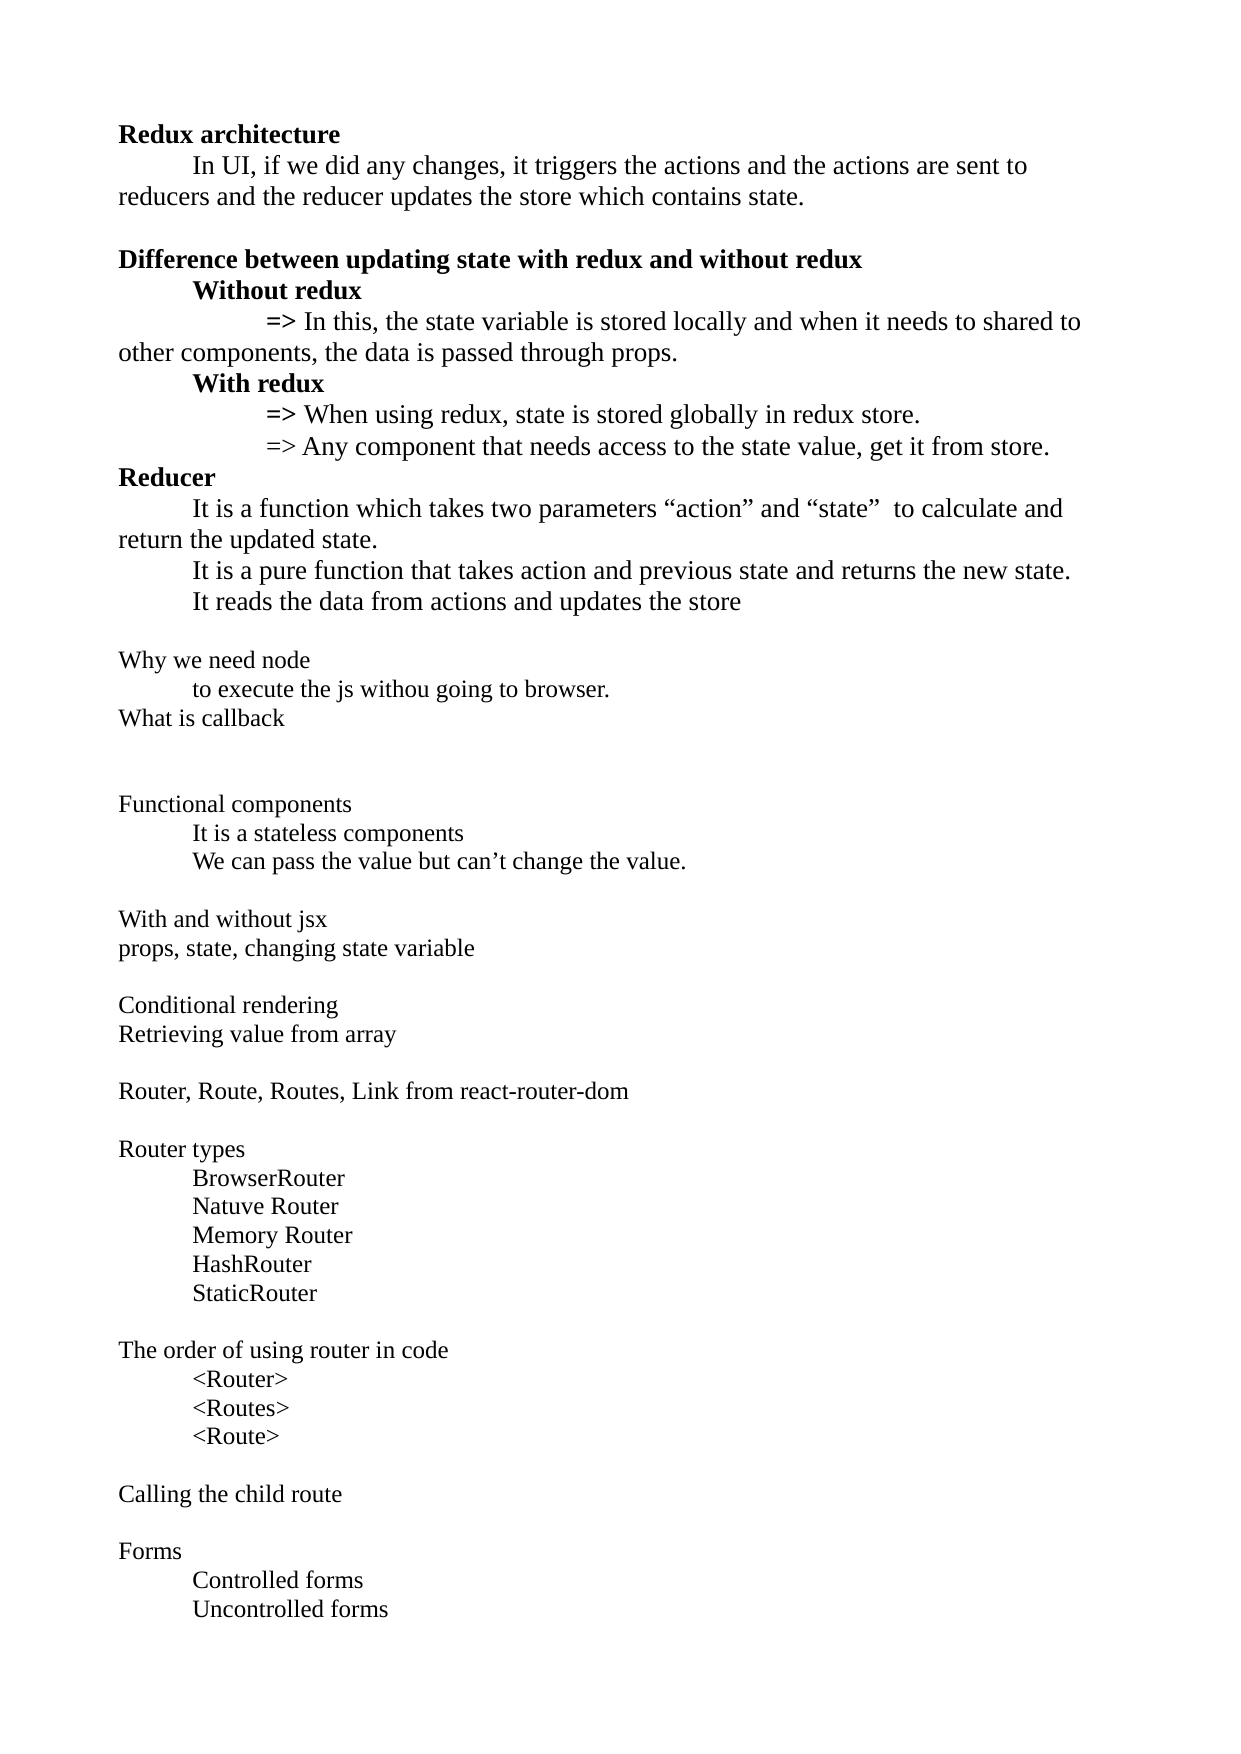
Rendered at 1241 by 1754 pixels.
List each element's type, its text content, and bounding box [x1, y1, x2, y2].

text Router, Route, Routes, Link from react-router-dom [118, 1076, 1122, 1105]
text <Routes> [118, 1393, 1122, 1421]
text It is a function which takes two parameters “action” and “state” to calculate and return the updated state. [118, 492, 1122, 554]
text => When using redux, state is stored globally in redux store. [118, 398, 1122, 429]
text What is callback [118, 703, 1122, 731]
text <Route> [118, 1421, 1122, 1450]
text Conditional rendering [118, 990, 1122, 1019]
text Calling the child route [118, 1479, 1122, 1508]
text The order of using router in code [118, 1335, 1122, 1364]
text HashRouter [118, 1249, 1122, 1278]
text Functional components [118, 789, 1122, 818]
text Reducer [118, 461, 1122, 492]
text BrowserRouter [118, 1163, 1122, 1191]
text => Any component that needs access to the state value, get it from store. [118, 429, 1122, 461]
text Memory Router [118, 1220, 1122, 1249]
text StaticRouter [118, 1278, 1122, 1306]
text Controlled forms [118, 1565, 1122, 1594]
text Redux architecture [118, 118, 1122, 149]
text It is a stateless components [118, 818, 1122, 846]
text Uncontrolled forms [118, 1594, 1122, 1623]
text We can pass the value but can’t change the value. [118, 846, 1122, 875]
text Difference between updating state with redux and without redux [118, 243, 1122, 274]
text Natuve Router [118, 1191, 1122, 1220]
text Why we need node [118, 645, 1122, 674]
text Forms [118, 1536, 1122, 1565]
text It is a pure function that takes action and previous state and returns the new state. [118, 554, 1122, 585]
text In UI, if we did any changes, it triggers the actions and the actions are sent to reducers and the reducer updates the store which contains state. [118, 149, 1122, 212]
text Router types [118, 1134, 1122, 1163]
text <Router> [118, 1364, 1122, 1393]
text It reads the data from actions and updates the store [118, 585, 1122, 616]
text to execute the js withou going to browser. [118, 674, 1122, 703]
text props, state, changing state variable [118, 933, 1122, 961]
text => In this, the state variable is stored locally and when it needs to shared to other components, the data is passed through props. [118, 305, 1122, 367]
text Without redux [118, 274, 1122, 305]
text With and without jsx [118, 904, 1122, 933]
text Retrieving value from array [118, 1019, 1122, 1048]
text With redux [118, 367, 1122, 398]
